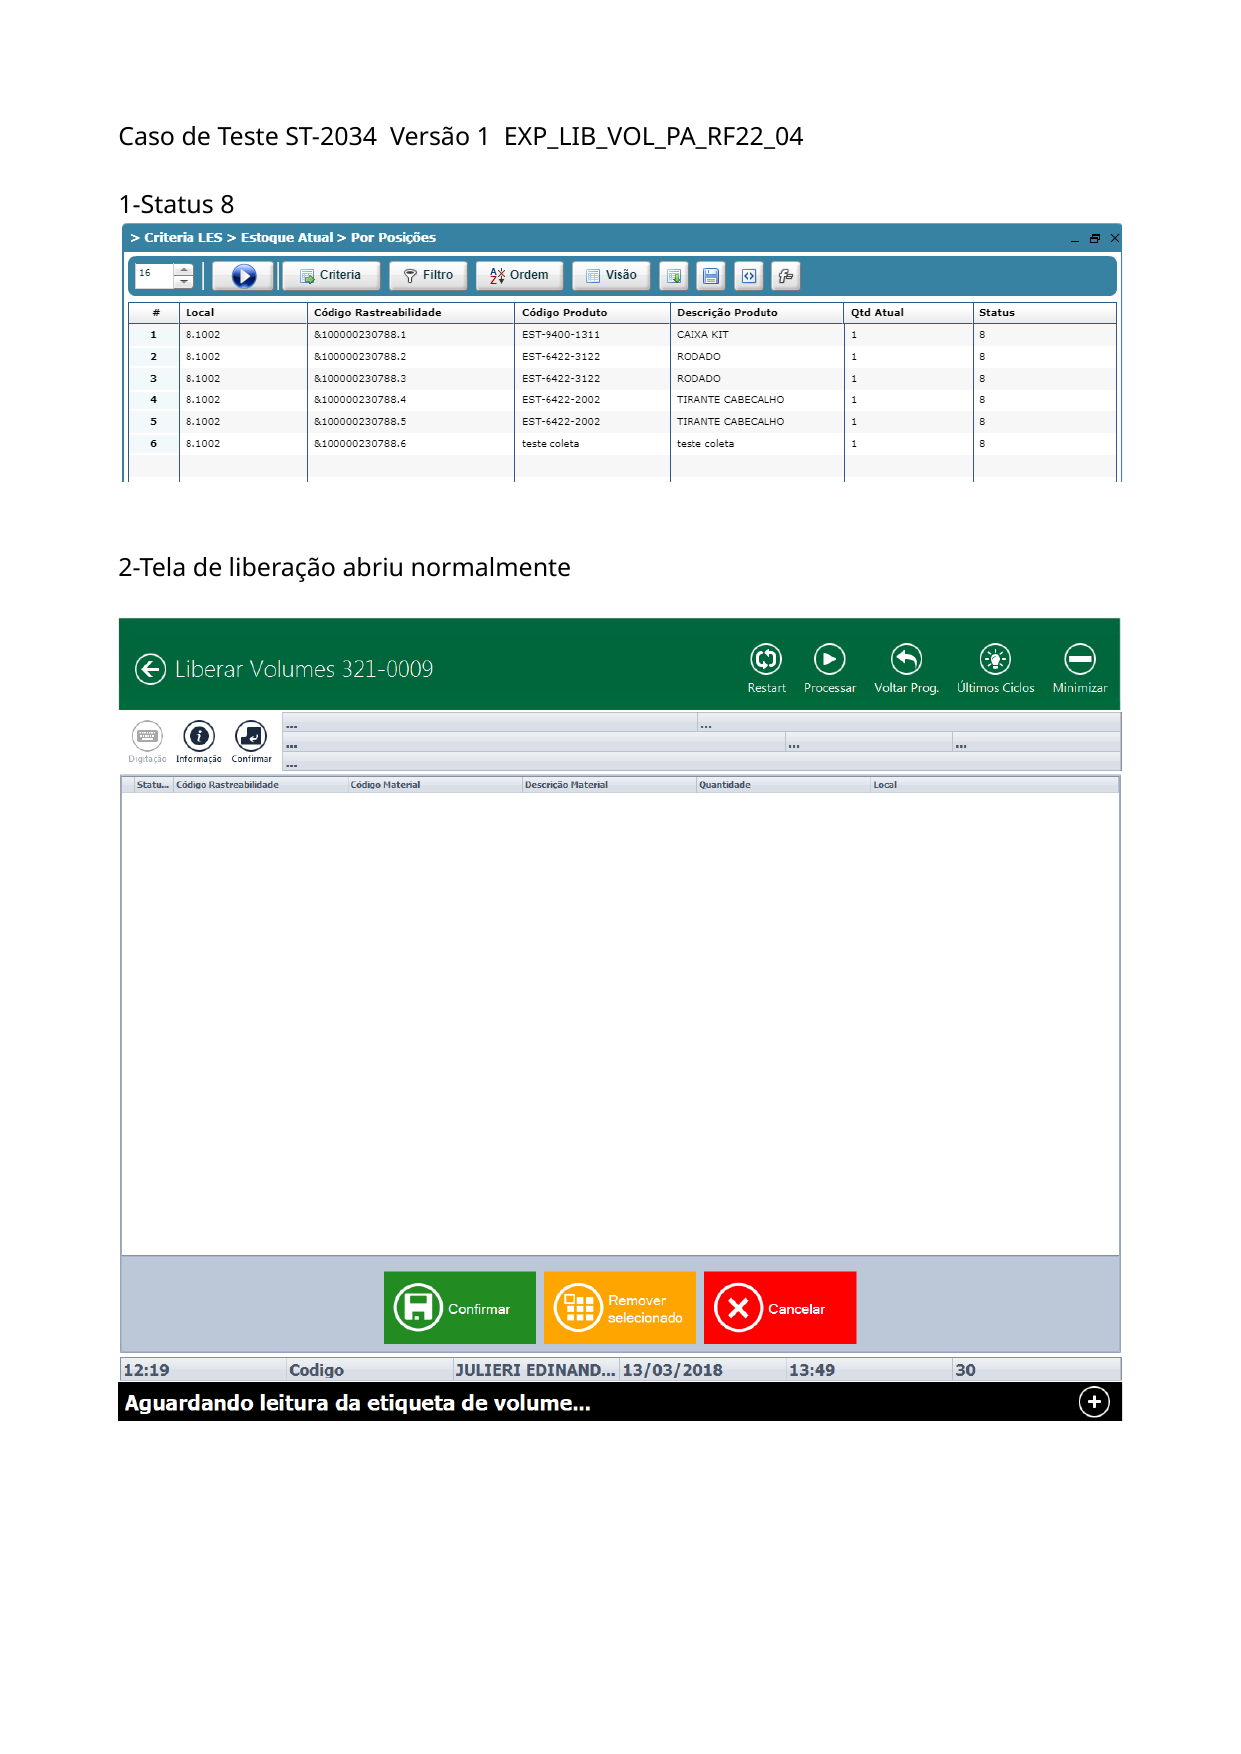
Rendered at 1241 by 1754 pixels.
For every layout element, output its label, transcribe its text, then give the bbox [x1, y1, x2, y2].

picture [118, 617, 1123, 1421]
picture [118, 220, 1123, 482]
text 1-Status 8 [118, 186, 1122, 220]
text 2-Tela de liberação abriu normalmente [118, 549, 1122, 583]
text Caso de Teste ST-2034 Versão 1 EXP_LIB_VOL_PA_RF22_04 [118, 118, 1122, 152]
